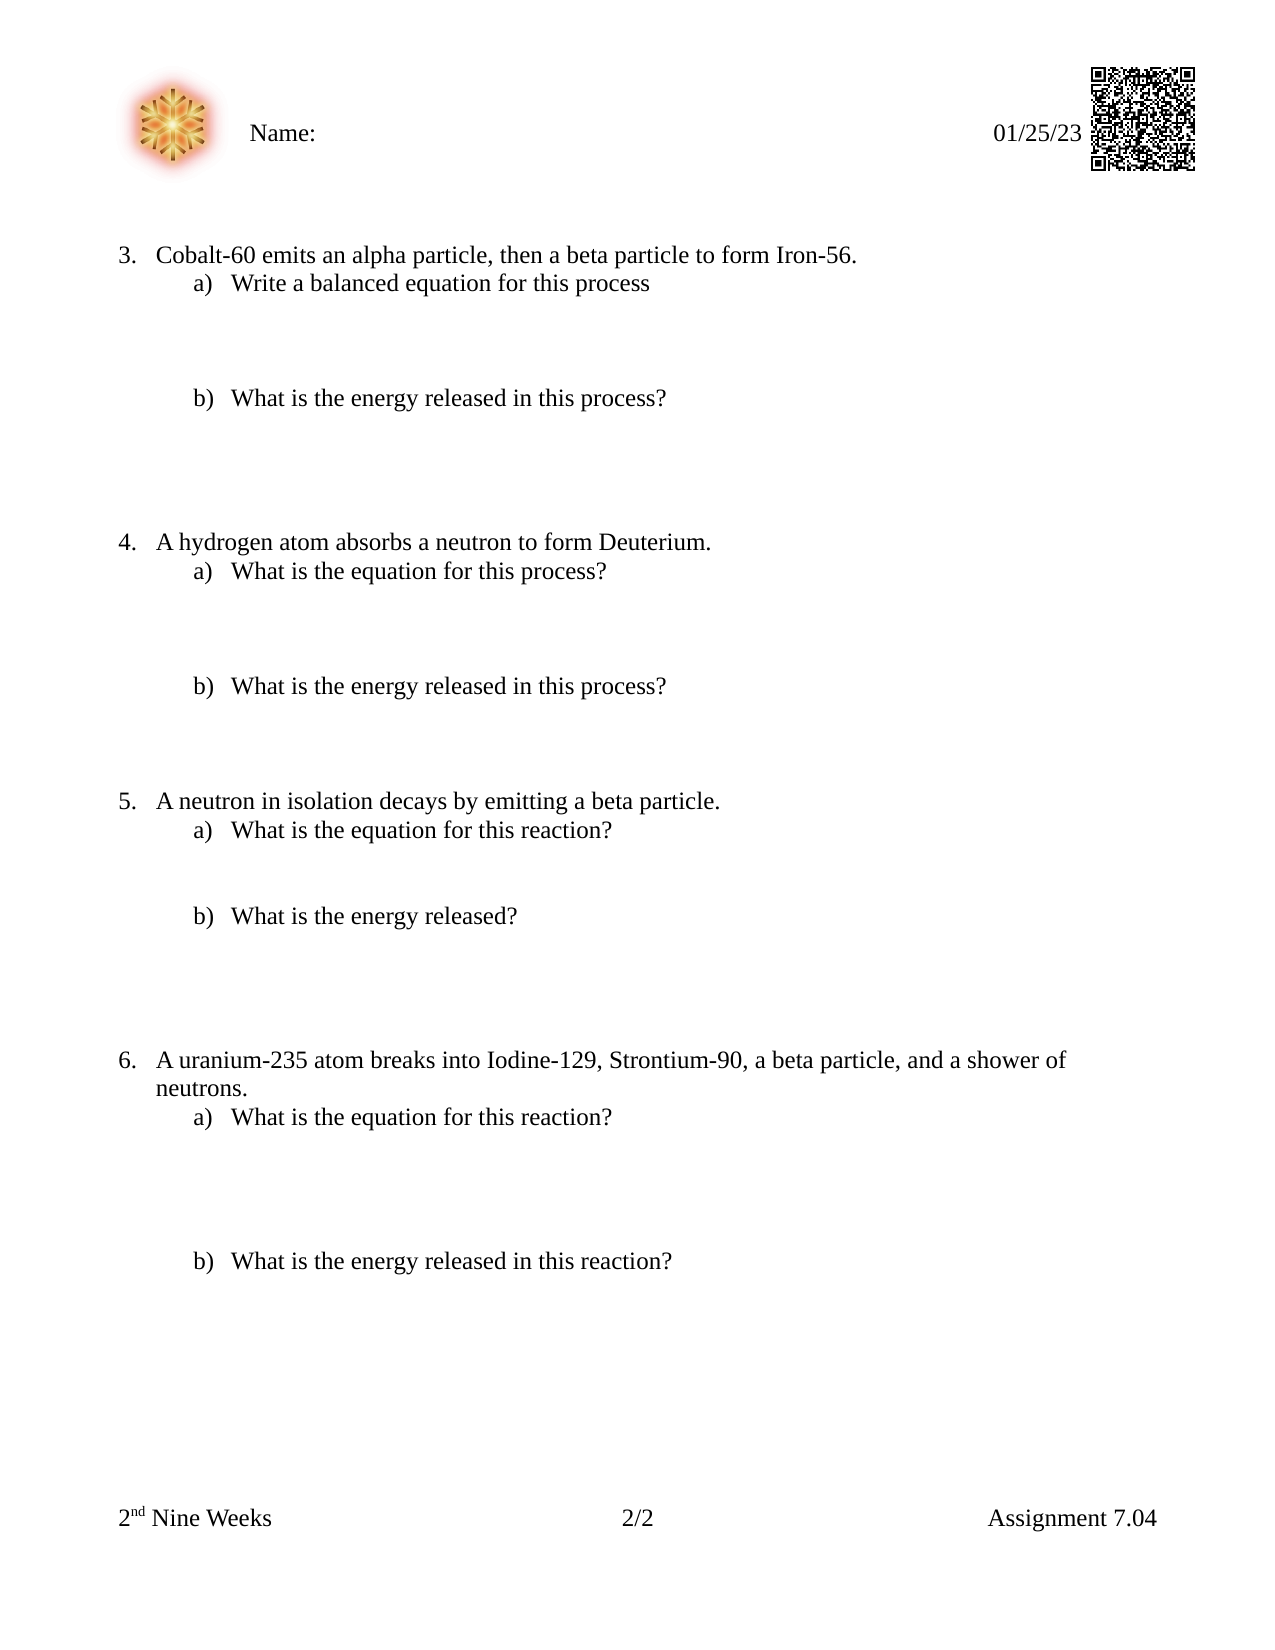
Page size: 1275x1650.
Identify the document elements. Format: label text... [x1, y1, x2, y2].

list What is the energy released in this process? [193, 671, 1157, 700]
list What is the energy released in this process? [193, 383, 1157, 412]
list What is the equation for this reaction? [193, 1102, 1157, 1131]
list A uranium-235 atom breaks into Iodine-129, Strontium-90, a beta particle, and a shower of neutrons. [118, 1045, 1157, 1102]
picture [1082, 58, 1203, 179]
list What is the equation for this reaction? [193, 815, 1157, 843]
list A neutron in isolation decays by emitting a beta particle. [118, 786, 1157, 815]
list A hydrogen atom absorbs a neutron to form Deuterium. [118, 527, 1157, 556]
list What is the energy released? [193, 901, 1157, 930]
list What is the equation for this process? [193, 556, 1157, 585]
picture [116, 66, 229, 183]
list Write a balanced equation for this process [193, 268, 1157, 297]
list What is the energy released in this reaction? [193, 1246, 1157, 1275]
list Cobalt-60 emits an alpha particle, then a beta particle to form Iron-56. [118, 240, 1157, 268]
